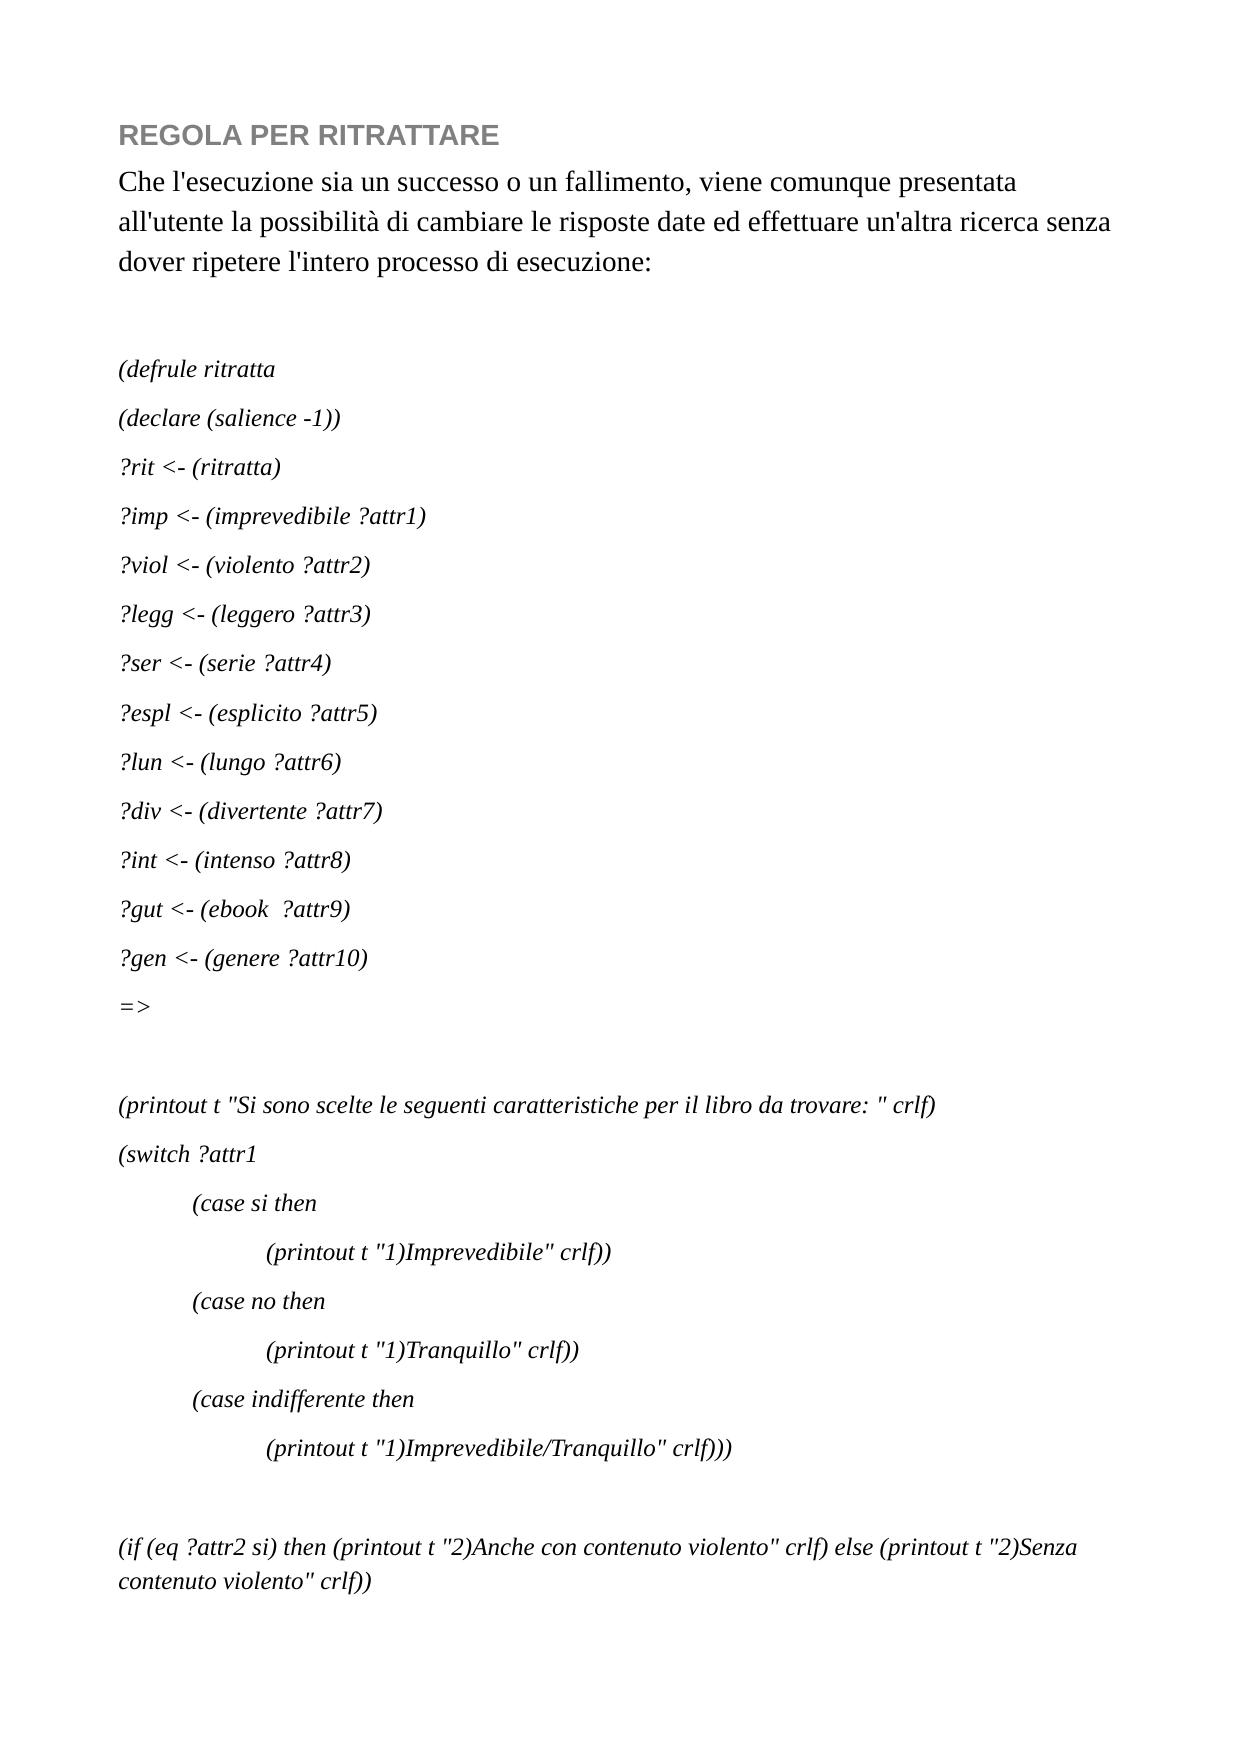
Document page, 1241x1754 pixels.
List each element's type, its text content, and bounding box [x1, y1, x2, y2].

text (switch ?attr1 [118, 1139, 1122, 1168]
text ?espl <- (esplicito ?attr5) [118, 698, 1122, 726]
text (case no then [118, 1286, 1122, 1315]
text (printout t "1)Imprevedibile/Tranquillo" crlf))) [118, 1433, 1122, 1462]
text (defrule ritratta [118, 354, 1122, 383]
text => [118, 992, 1122, 1021]
text Che l'esecuzione sia un successo o un fallimento, viene comunque presentata all'utente la possibilità di cambiare le risposte date ed effettuare un'altra ricerca senza dover ripetere l'intero processo di esecuzione: [118, 164, 1122, 278]
text ?lun <- (lungo ?attr6) [118, 747, 1122, 775]
text (printout t "1)Imprevedibile" crlf)) [118, 1237, 1122, 1266]
text (printout t "1)Tranquillo" crlf)) [118, 1335, 1122, 1364]
text ?gut <- (ebook ?attr9) [118, 894, 1122, 923]
text (if (eq ?attr2 si) then (printout t "2)Anche con contenuto violento" crlf) else (printout t "2)Senza contenuto violento" crlf)) [118, 1532, 1122, 1595]
subtitle REGOLA PER RITRATTARE [118, 118, 1122, 152]
text ?rit <- (ritratta) [118, 452, 1122, 481]
text ?gen <- (genere ?attr10) [118, 943, 1122, 972]
text ?viol <- (violento ?attr2) [118, 550, 1122, 579]
text ?int <- (intenso ?attr8) [118, 845, 1122, 873]
text (case si then [118, 1188, 1122, 1217]
text (printout t "Si sono scelte le seguenti caratteristiche per il libro da trovare: " crlf) [118, 1090, 1122, 1119]
text ?div <- (divertente ?attr7) [118, 796, 1122, 824]
text ?imp <- (imprevedibile ?attr1) [118, 501, 1122, 530]
text (declare (salience -1)) [118, 403, 1122, 432]
text ?legg <- (leggero ?attr3) [118, 599, 1122, 628]
text (case indifferente then [118, 1384, 1122, 1413]
text ?ser <- (serie ?attr4) [118, 648, 1122, 677]
